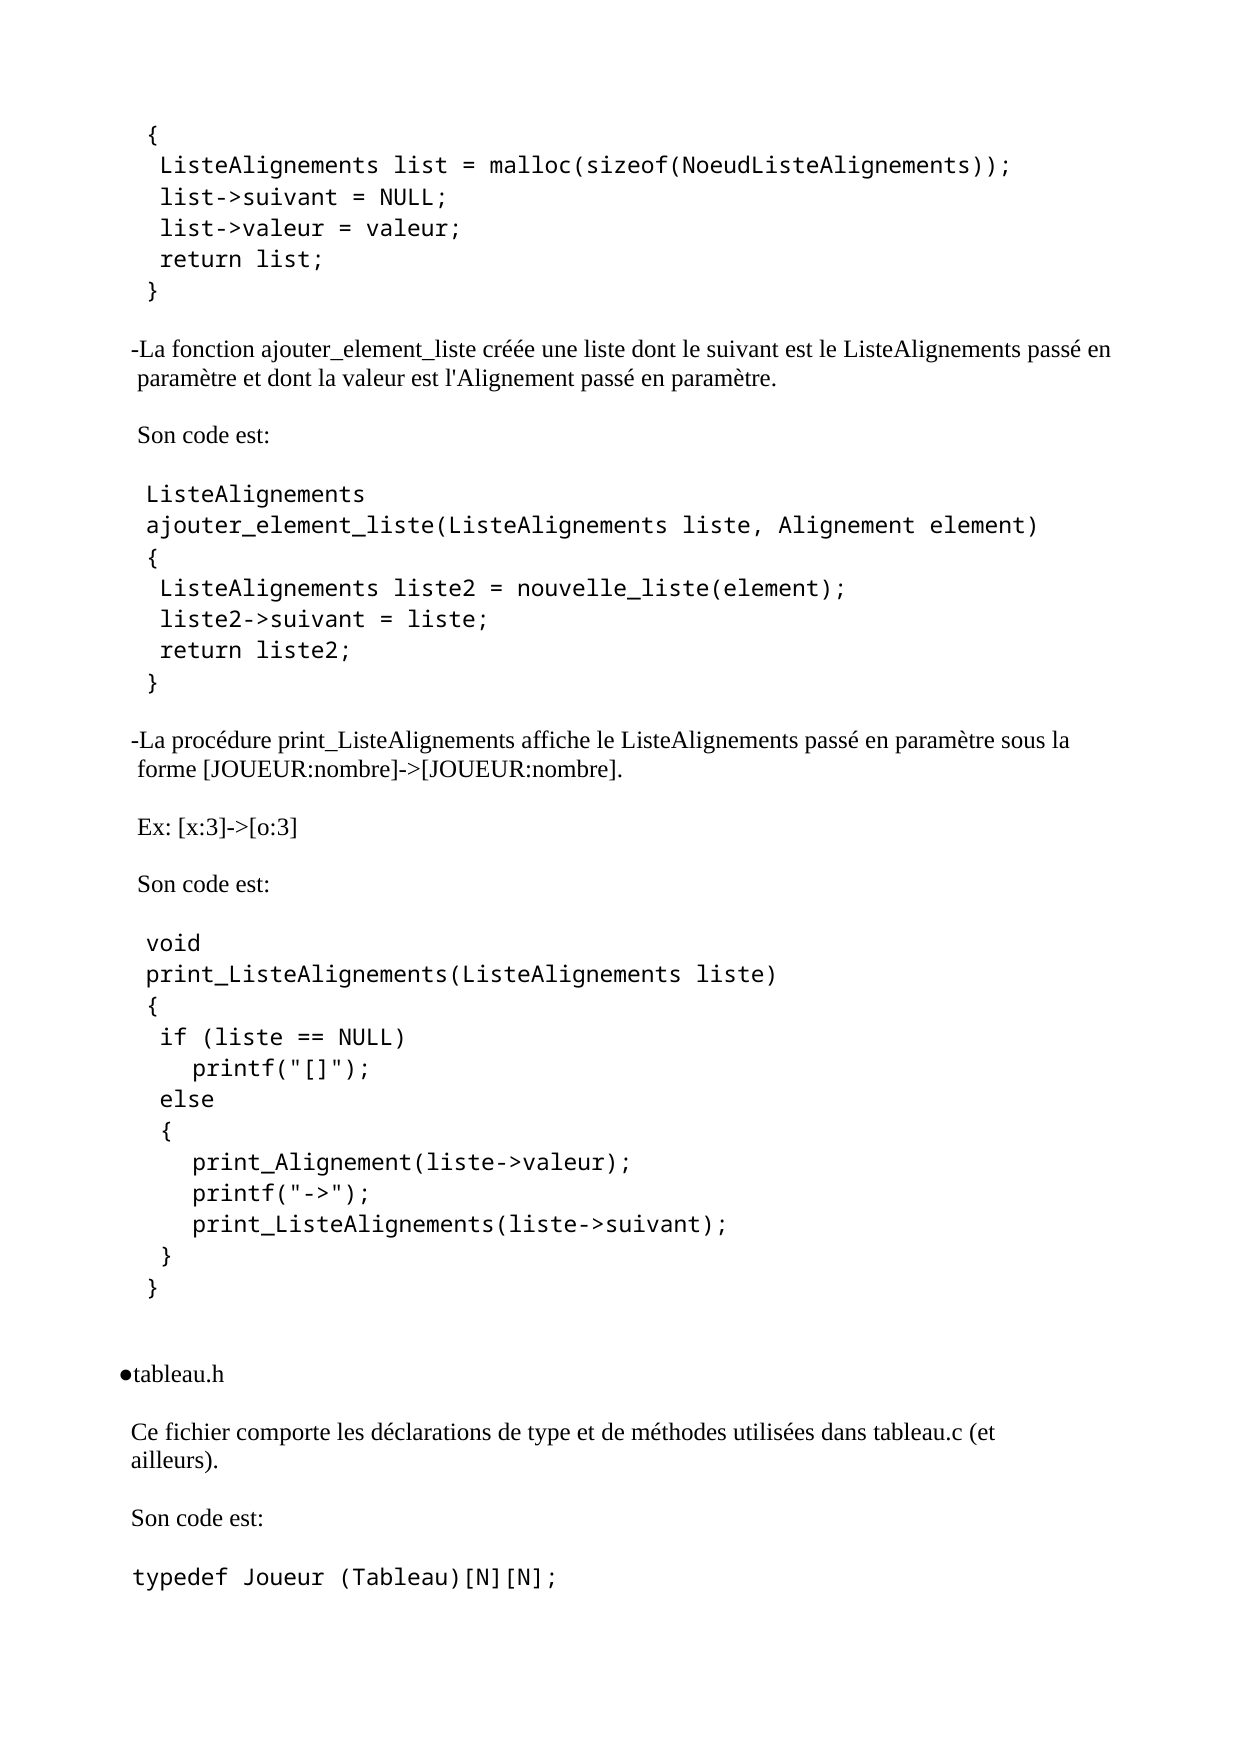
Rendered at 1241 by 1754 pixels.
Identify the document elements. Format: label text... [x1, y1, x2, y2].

text else [118, 1083, 1122, 1114]
text -La fonction ajouter_element_liste créée une liste dont le suivant est le ListeAlignements passé en [118, 334, 1122, 363]
text print_ListeAlignements(liste->suivant); [118, 1208, 1122, 1239]
text ListeAlignements list = malloc(sizeof(NoeudListeAlignements)); [118, 149, 1122, 181]
text ajouter_element_liste(ListeAlignements liste, Alignement element) [118, 509, 1122, 541]
text return list; [118, 243, 1122, 274]
text } [118, 1271, 1122, 1302]
text ListeAlignements liste2 = nouvelle_liste(element); [118, 572, 1122, 603]
text Son code est: [118, 421, 1122, 449]
text { [118, 1114, 1122, 1146]
text Son code est: [118, 869, 1122, 898]
text } [118, 666, 1122, 697]
text void [118, 927, 1122, 958]
text printf("[]"); [118, 1052, 1122, 1083]
text { [118, 989, 1122, 1021]
text print_ListeAlignements(ListeAlignements liste) [118, 958, 1122, 989]
text forme [JOUEUR:nombre]->[JOUEUR:nombre]. [118, 754, 1122, 783]
text ●tableau.h [118, 1359, 1122, 1388]
text printf("->"); [118, 1177, 1122, 1208]
text liste2->suivant = liste; [118, 603, 1122, 634]
text if (liste == NULL) [118, 1021, 1122, 1052]
text Ce fichier comporte les déclarations de type et de méthodes utilisées dans tableau.c (et [118, 1417, 1122, 1446]
text print_Alignement(liste->valeur); [118, 1146, 1122, 1177]
text ailleurs). [118, 1446, 1122, 1474]
text Ex: [x:3]->[o:3] [118, 812, 1122, 841]
text Son code est: [118, 1503, 1122, 1532]
text { [118, 118, 1122, 149]
text return liste2; [118, 634, 1122, 666]
text list->valeur = valeur; [118, 212, 1122, 243]
text paramètre et dont la valeur est l'Alignement passé en paramètre. [118, 363, 1122, 392]
text ListeAlignements [118, 478, 1122, 509]
text list->suivant = NULL; [118, 181, 1122, 212]
text { [118, 541, 1122, 572]
text typedef Joueur (Tableau)[N][N]; [118, 1561, 1122, 1592]
text } [118, 1239, 1122, 1271]
text } [118, 274, 1122, 306]
text -La procédure print_ListeAlignements affiche le ListeAlignements passé en paramètre sous la [118, 726, 1122, 754]
